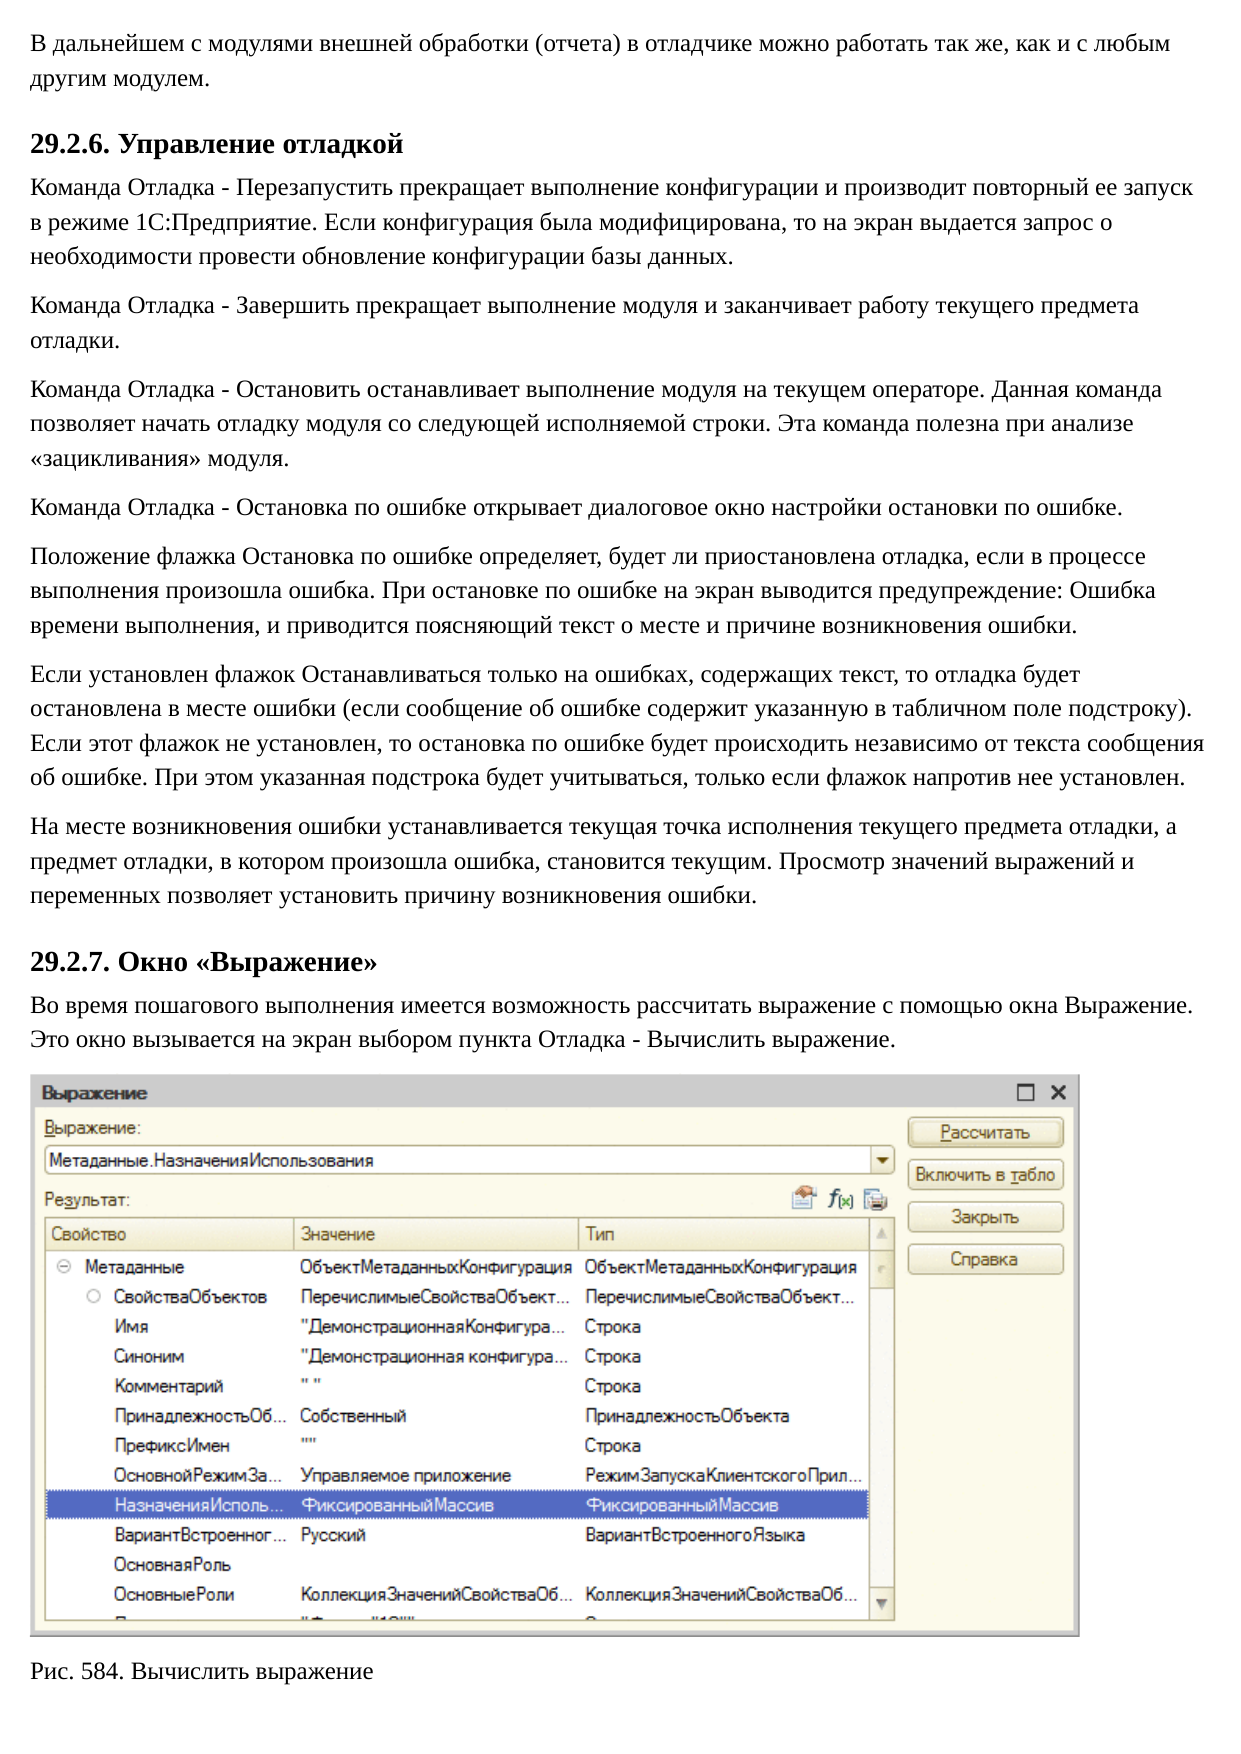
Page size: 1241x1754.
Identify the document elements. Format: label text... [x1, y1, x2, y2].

text Команда Отладка ‑ Остановить останавливает выполнение модуля на текущем операторе. Данная команда позволяет начать отладку модуля со следующей исполняемой строки. Эта команда полезна при анализе «зацикливания» модуля. [30, 374, 1211, 472]
subtitle 29.2.7. Окно «Выражение» [30, 944, 1211, 978]
text На месте возникновения ошибки устанавливается текущая точка исполнения текущего предмета отладки, а предмет отладки, в котором произошла ошибка, становится текущим. Просмотр значений выражений и переменных позволяет установить причину возникновения ошибки. [30, 811, 1211, 909]
text Если установлен флажок Останавливаться только на ошибках, содержащих текст, то отладка будет остановлена в месте ошибки (если сообщение об ошибке содержит указанную в табличном поле подстроку). Если этот флажок не установлен, то остановка по ошибке будет происходить независимо от текста сообщения об ошибке. При этом указанная подстрока будет учитываться, только если флажок напротив нее установлен. [30, 659, 1211, 791]
subtitle 29.2.6. Управление отладкой [30, 126, 1211, 160]
text Команда Отладка ‑ Завершить прекращает выполнение модуля и заканчивает работу текущего предмета отладки. [30, 290, 1211, 353]
picture [29, 1073, 1080, 1637]
text Команда Отладка ‑ Остановка по ошибке открывает диалоговое окно настройки остановки по ошибке. [30, 492, 1211, 521]
text Команда Отладка ‑ Перезапустить прекращает выполнение конфигурации и производит повторный ее запуск в режиме 1С:Предприятие. Если конфигурация была модифицирована, то на экран выдается запрос о необходимости провести обновление конфигурации базы данных. [30, 172, 1211, 270]
text В дальнейшем с модулями внешней обработки (отчета) в отладчике можно работать так же, как и с любым другим модулем. [30, 28, 1211, 91]
text Рис. 584. Вычислить выражение [30, 1656, 1211, 1685]
text Положение флажка Остановка по ошибке определяет, будет ли приостановлена отладка, если в процессе выполнения произошла ошибка. При остановке по ошибке на экран выводится предупреждение: Ошибка времени выполнения, и приводится поясняющий текст о месте и причине возникновения ошибки. [30, 541, 1211, 639]
text Во время пошагового выполнения имеется возможность рассчитать выражение с помощью окна Выражение. Это окно вызывается на экран выбором пункта Отладка ‑ Вычислить выражение. [30, 990, 1211, 1053]
